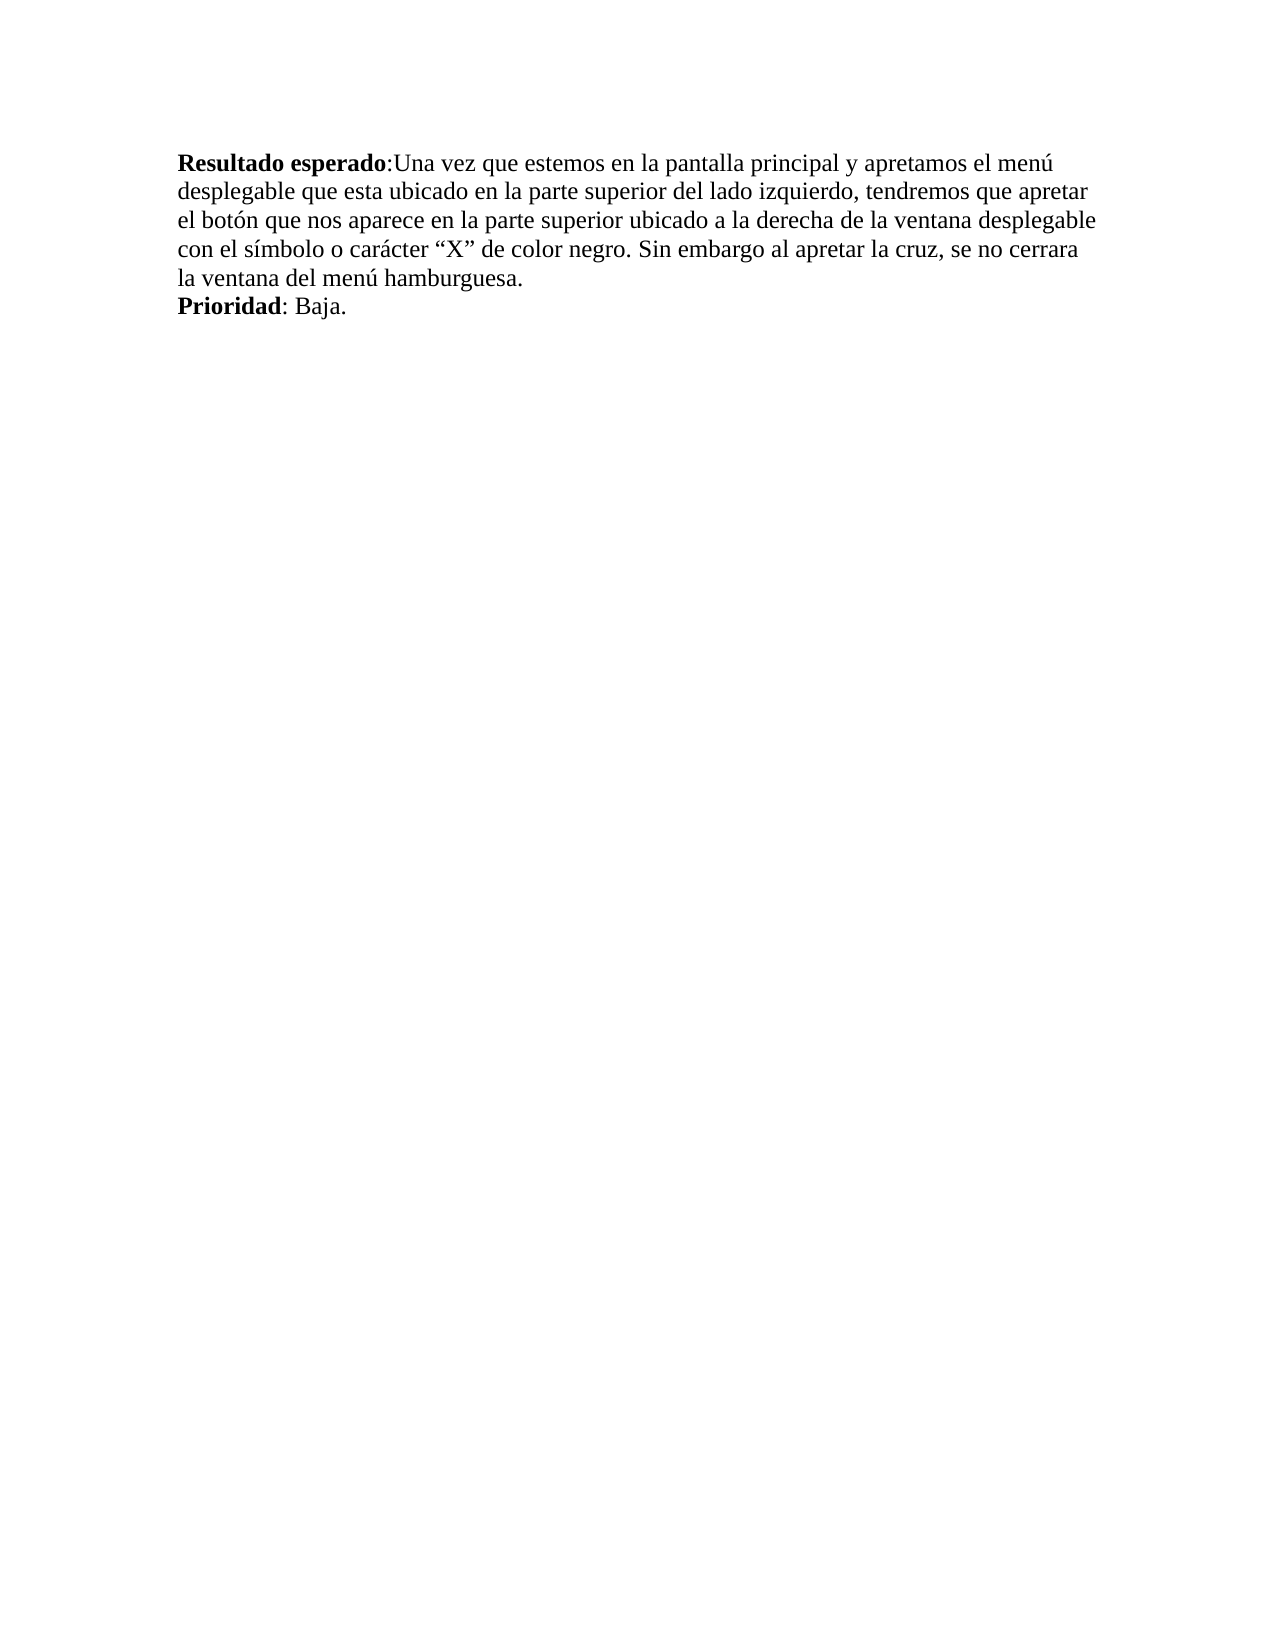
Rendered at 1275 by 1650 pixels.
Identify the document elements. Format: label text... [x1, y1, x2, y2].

text Prioridad: Baja. [177, 291, 1098, 320]
text Resultado esperado:Una vez que estemos en la pantalla principal y apretamos el menú desplegable que esta ubicado en la parte superior del lado izquierdo, tendremos que apretar el botón que nos aparece en la parte superior ubicado a la derecha de la ventana desplegable con el símbolo o carácter “X” de color negro. Sin embargo al apretar la cruz, se no cerrara la ventana del menú hamburguesa. [177, 148, 1098, 291]
